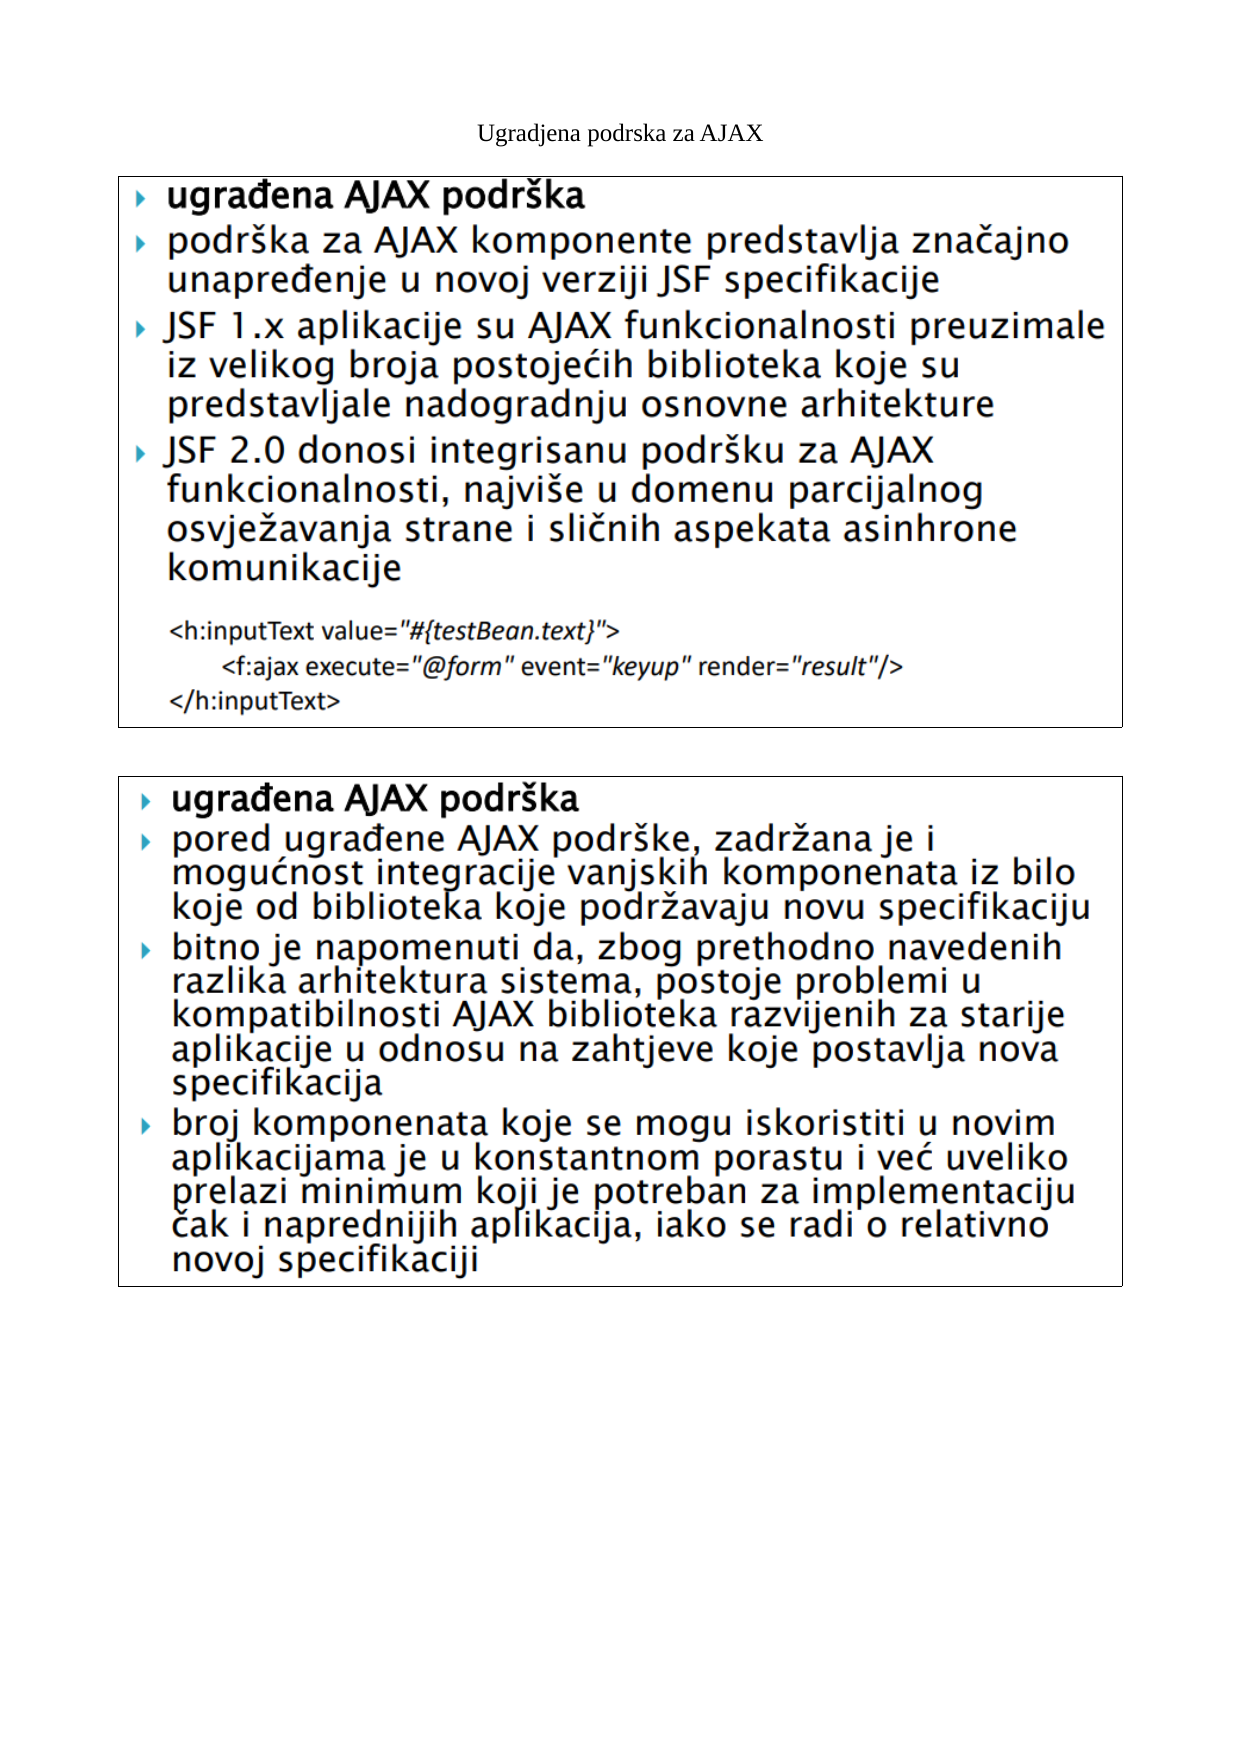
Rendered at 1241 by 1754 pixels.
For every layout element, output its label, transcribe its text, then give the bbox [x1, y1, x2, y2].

text Ugradjena podrska za AJAX [118, 118, 1122, 147]
picture [121, 178, 1119, 725]
picture [121, 778, 1119, 1284]
